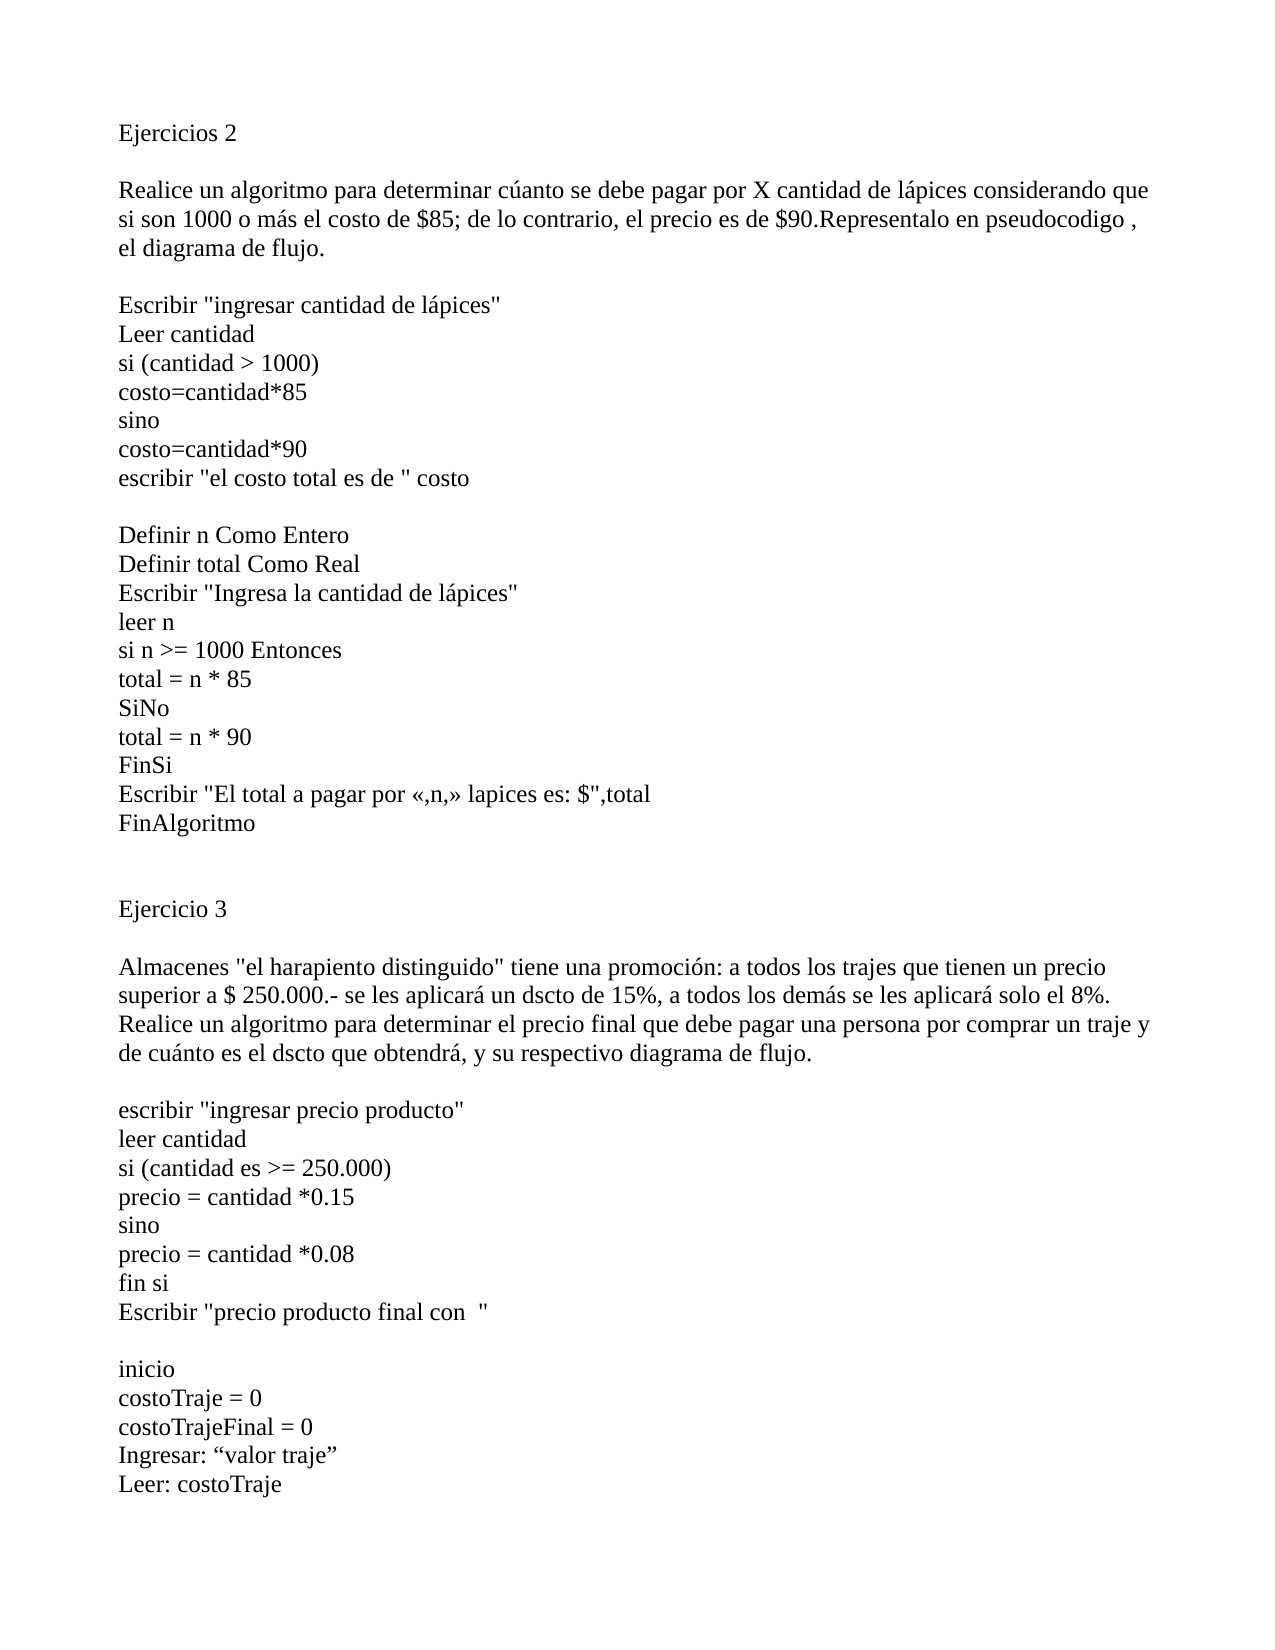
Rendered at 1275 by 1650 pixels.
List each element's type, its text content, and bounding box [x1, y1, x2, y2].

text Ejercicio 3 [118, 894, 1157, 923]
text inicio [118, 1354, 1157, 1383]
text si n >= 1000 Entonces [118, 636, 1157, 664]
text costoTraje = 0 [118, 1383, 1157, 1412]
text si (cantidad > 1000) [118, 348, 1157, 377]
text Escribir "precio producto final con " [118, 1297, 1157, 1326]
text Ejercicios 2 [118, 118, 1157, 147]
text sino [118, 1211, 1157, 1239]
text fin si [118, 1268, 1157, 1297]
text costo=cantidad*85 [118, 377, 1157, 406]
text Definir total Como Real [118, 549, 1157, 578]
text total = n * 90 [118, 722, 1157, 751]
text Realice un algoritmo para determinar cúanto se debe pagar por X cantidad de lápices considerando que si son 1000 o más el costo de $85; de lo contrario, el precio es de $90.Representalo en pseudocodigo , el diagrama de flujo. [118, 176, 1157, 262]
text costoTrajeFinal = 0 [118, 1412, 1157, 1441]
text Escribir "Ingresa la cantidad de lápices" [118, 578, 1157, 607]
text costo=cantidad*90 [118, 434, 1157, 463]
text escribir "el costo total es de " costo [118, 463, 1157, 492]
text Definir n Como Entero [118, 521, 1157, 549]
text precio = cantidad *0.08 [118, 1239, 1157, 1268]
text Leer cantidad [118, 319, 1157, 348]
text FinAlgoritmo [118, 808, 1157, 837]
text Almacenes "el harapiento distinguido" tiene una promoción: a todos los trajes que tienen un precio superior a $ 250.000.- se les aplicará un dscto de 15%, a todos los demás se les aplicará solo el 8%. Realice un algoritmo para determinar el precio final que debe pagar una persona por comprar un traje y de cuánto es el dscto que obtendrá, y su respectivo diagrama de flujo. [118, 952, 1157, 1067]
text si (cantidad es >= 250.000) [118, 1153, 1157, 1182]
text total = n * 85 [118, 664, 1157, 693]
text Escribir "El total a pagar por «,n,» lapices es: $",total [118, 779, 1157, 808]
text precio = cantidad *0.15 [118, 1182, 1157, 1211]
text Escribir "ingresar cantidad de lápices" [118, 291, 1157, 319]
text SiNo [118, 693, 1157, 722]
text FinSi [118, 751, 1157, 779]
text escribir "ingresar precio producto" [118, 1096, 1157, 1124]
text leer cantidad [118, 1124, 1157, 1153]
text Leer: costoTraje [118, 1469, 1157, 1498]
text sino [118, 406, 1157, 434]
text leer n [118, 607, 1157, 636]
text Ingresar: “valor traje” [118, 1441, 1157, 1469]
